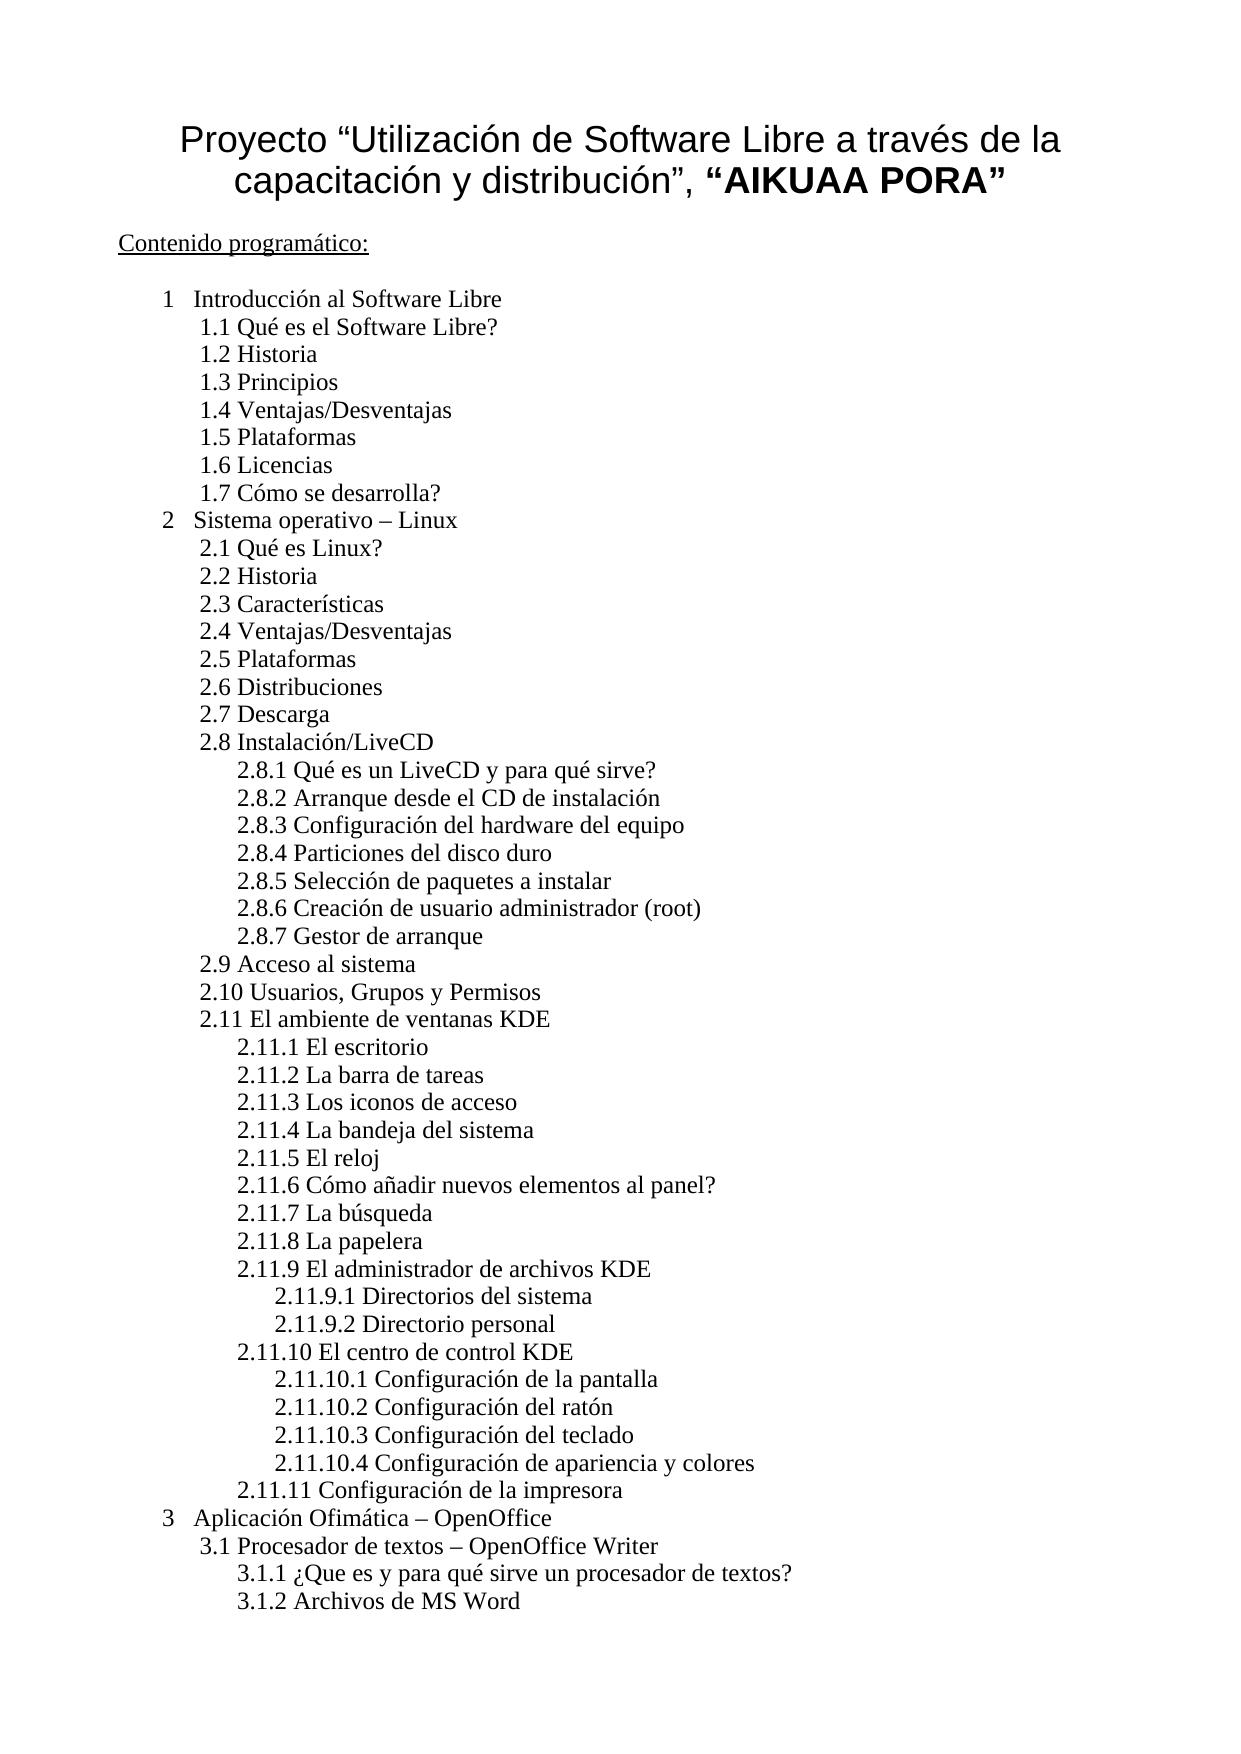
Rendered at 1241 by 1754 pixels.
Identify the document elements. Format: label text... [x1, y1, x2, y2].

list Plataformas [193, 423, 1122, 451]
list Plataformas [193, 645, 1122, 673]
list Configuración de apariencia y colores [268, 1449, 1122, 1476]
list El centro de control KDE [231, 1338, 1122, 1366]
list La búsqueda [231, 1199, 1122, 1227]
list Acceso al sistema [193, 950, 1122, 978]
list Características [193, 590, 1122, 617]
list Ventajas/Desventajas [193, 396, 1122, 423]
list Aplicación Ofimática – OpenOffice [156, 1504, 1122, 1532]
list Los iconos de acceso [231, 1088, 1122, 1116]
list Descarga [193, 701, 1122, 728]
list Historia [193, 340, 1122, 368]
list Qué es un LiveCD y para qué sirve? [231, 756, 1122, 784]
list Particiones del disco duro [231, 839, 1122, 867]
list Directorio personal [268, 1310, 1122, 1338]
list El reloj [231, 1144, 1122, 1172]
list Creación de usuario administrador (root) [231, 894, 1122, 922]
list Procesador de textos – OpenOffice Writer [193, 1532, 1122, 1559]
list Usuarios, Grupos y Permisos [193, 978, 1122, 1005]
list Selección de paquetes a instalar [231, 867, 1122, 894]
list Configuración del hardware del equipo [231, 811, 1122, 839]
list Configuración del ratón [268, 1393, 1122, 1421]
list Introducción al Software Libre [156, 285, 1122, 313]
list El ambiente de ventanas KDE [193, 1005, 1122, 1033]
list El administrador de archivos KDE [231, 1255, 1122, 1282]
list Principios [193, 368, 1122, 396]
list Archivos de MS Word [231, 1587, 1122, 1615]
list Ventajas/Desventajas [193, 617, 1122, 645]
text Contenido programático: [118, 229, 1122, 257]
list Distribuciones [193, 673, 1122, 701]
list Configuración del teclado [268, 1421, 1122, 1449]
list Directorios del sistema [268, 1282, 1122, 1310]
list ¿Que es y para qué sirve un procesador de textos? [231, 1559, 1122, 1587]
list Sistema operativo – Linux [156, 507, 1122, 534]
list Cómo se desarrolla? [193, 479, 1122, 507]
list La barra de tareas [231, 1061, 1122, 1088]
list Historia [193, 562, 1122, 590]
list Instalación/LiveCD [193, 728, 1122, 756]
list Configuración de la impresora [231, 1476, 1122, 1504]
list La bandeja del sistema [231, 1116, 1122, 1144]
list La papelera [231, 1227, 1122, 1255]
list Configuración de la pantalla [268, 1366, 1122, 1393]
list Gestor de arranque [231, 922, 1122, 950]
list Arranque desde el CD de instalación [231, 784, 1122, 811]
list Qué es Linux? [193, 534, 1122, 562]
list Licencias [193, 451, 1122, 479]
list Qué es el Software Libre? [193, 313, 1122, 340]
list El escritorio [231, 1033, 1122, 1061]
list Cómo añadir nuevos elementos al panel? [231, 1172, 1122, 1199]
text Proyecto “Utilización de Software Libre a través de la capacitación y distribución”, “AIKUAA PORA” [118, 118, 1122, 202]
